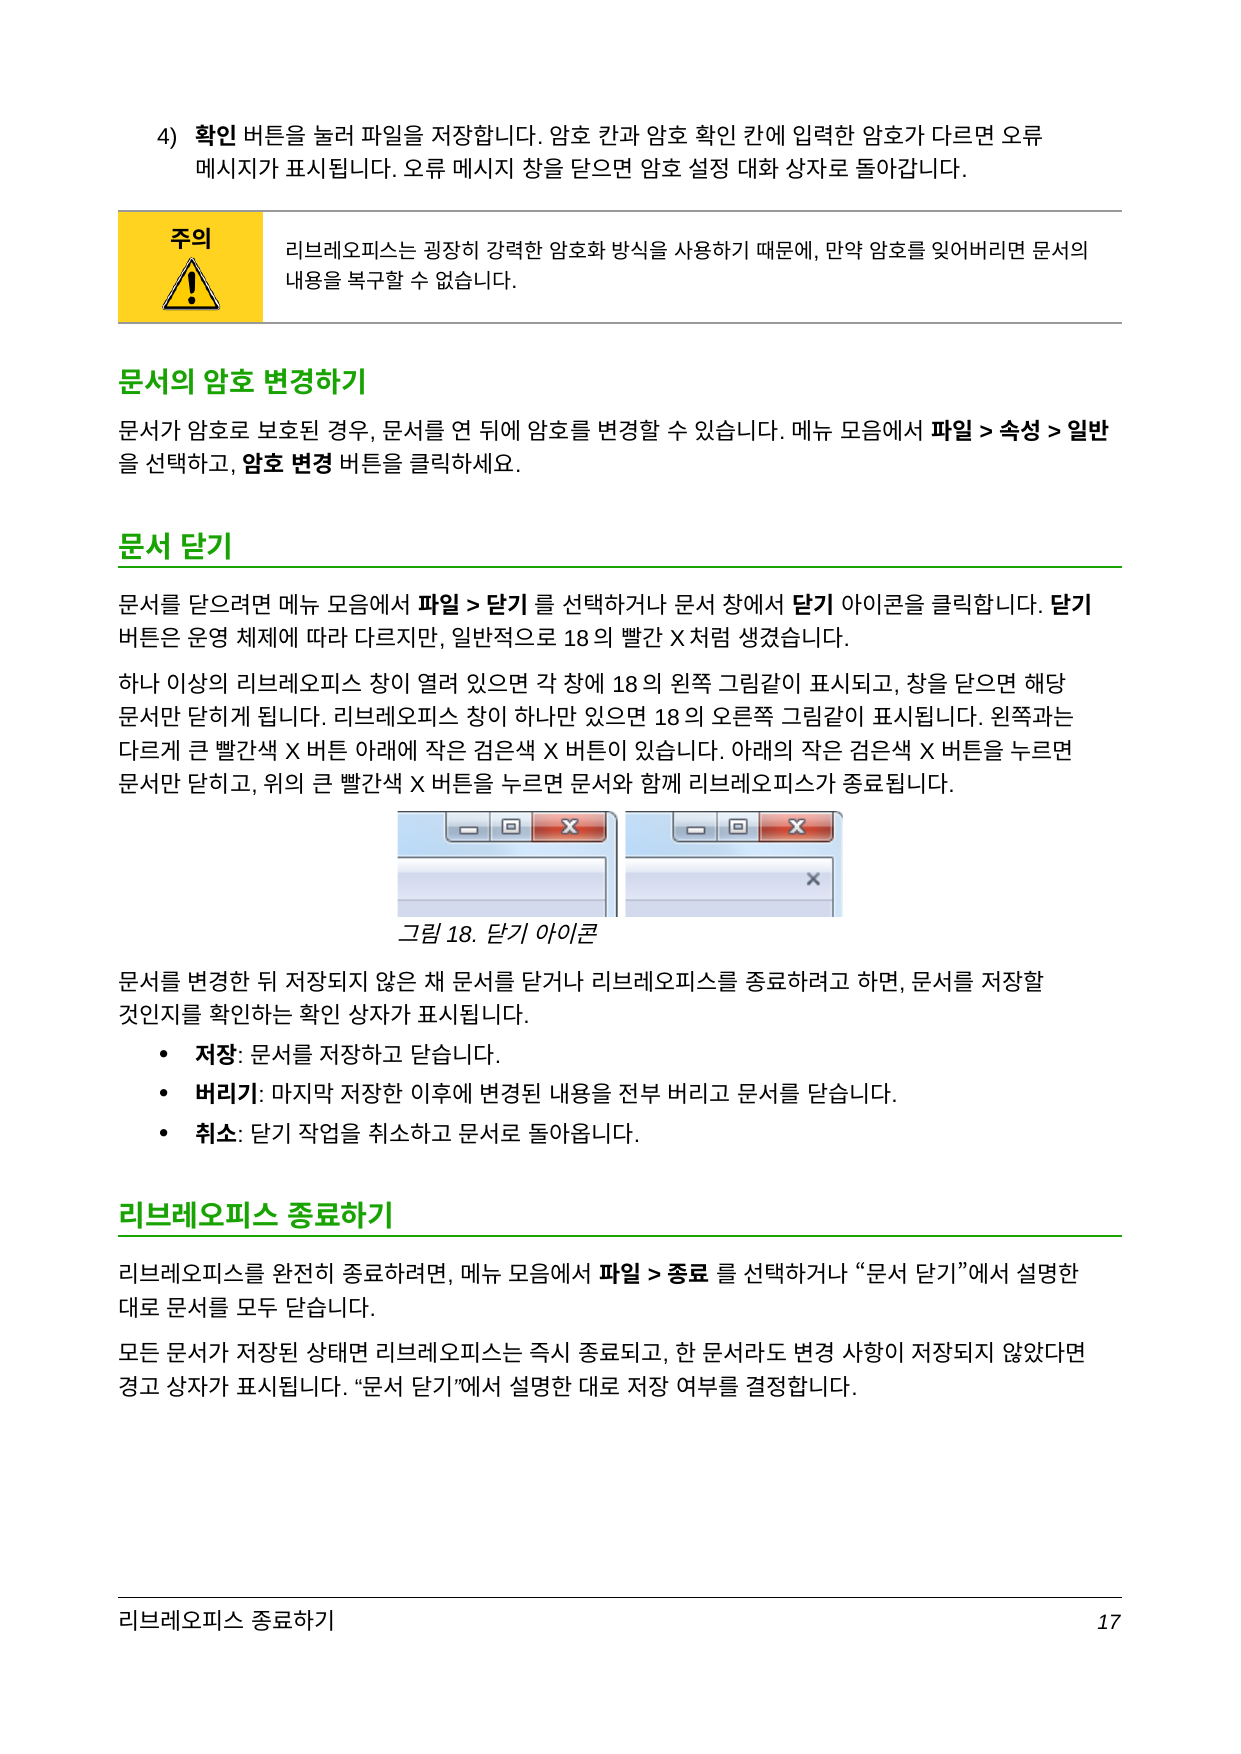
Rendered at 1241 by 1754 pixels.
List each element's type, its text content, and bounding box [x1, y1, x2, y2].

subtitle 문서의 암호 변경하기 [118, 360, 1122, 401]
text 하나 이상의 리브레오피스 창이 열려 있으면 각 창에 그림 18의 왼쪽 그림같이 표시되고, 창을 닫으면 해당 문서만 닫히게 됩니다. 리브레오피스 창이 하나만 있으면 그림 18의 오른쪽 그림같이 표시됩니다. 왼쪽과는 다르게 큰 빨간색 X 버튼 아래에 작은 검은색 X 버튼이 있습니다. 아래의 작은 검은색 X 버튼을 누르면 문서만 닫히고, 위의 큰 빨간색 X 버튼을 누르면 문서와 함께 리브레오피스가 종료됩니다. [118, 666, 1122, 799]
picture [397, 811, 843, 917]
list 저장: 문서를 저장하고 닫습니다. [156, 1036, 1122, 1070]
table_header 주의 [118, 212, 263, 322]
list 버리기: 마지막 저장한 이후에 변경된 내용을 전부 버리고 문서를 닫습니다. [156, 1076, 1122, 1109]
text 그림 18. 닫기 아이콘 [397, 917, 843, 949]
table_header 리브레오피스는 굉장히 강력한 암호화 방식을 사용하기 때문에, 만약 암호를 잊어버리면 문서의 내용을 복구할 수 없습니다. [264, 212, 1122, 322]
picture [158, 253, 224, 314]
subtitle 문서 닫기 [118, 524, 1122, 566]
subtitle 리브레오피스 종료하기 [118, 1193, 1122, 1235]
text 문서를 닫으려면 메뉴 모음에서 파일 > 닫기 를 선택하거나 문서 창에서 닫기 아이콘을 클릭합니다. 닫기 버튼은 운영 체제에 따라 다르지만, 일반적으로 그림 18의 빨간 X처럼 생겼습니다. [118, 587, 1122, 653]
list 문서를 변경한 뒤 저장되지 않은 채 문서를 닫거나 리브레오피스를 종료하려고 하면, 문서를 저장할 것인지를 확인하는 확인 상자가 표시됩니다. [118, 963, 1122, 1030]
list 취소: 닫기 작업을 취소하고 문서로 돌아옵니다. [156, 1115, 1122, 1149]
list 확인 버튼을 눌러 파일을 저장합니다. 암호 칸과 암호 확인 칸에 입력한 암호가 다르면 오류 메시지가 표시됩니다. 오류 메시지 창을 닫으면 암호 설정 대화 상자로 돌아갑니다. [177, 118, 1122, 184]
text 문서가 암호로 보호된 경우, 문서를 연 뒤에 암호를 변경할 수 있습니다. 메뉴 모음에서 파일 > 속성 > 일반 을 선택하고, 암호 변경 버튼을 클릭하세요. [118, 413, 1122, 479]
text 리브레오피스를 완전히 종료하려면, 메뉴 모음에서 파일 > 종료 를 선택하거나 “문서 닫기”에서 설명한 대로 문서를 모두 닫습니다. [118, 1256, 1122, 1323]
text 모든 문서가 저장된 상태면 리브레오피스는 즉시 종료되고, 한 문서라도 변경 사항이 저장되지 않았다면 경고 상자가 표시됩니다. “문서 닫기”에서 설명한 대로 저장 여부를 결정합니다. [118, 1335, 1122, 1402]
